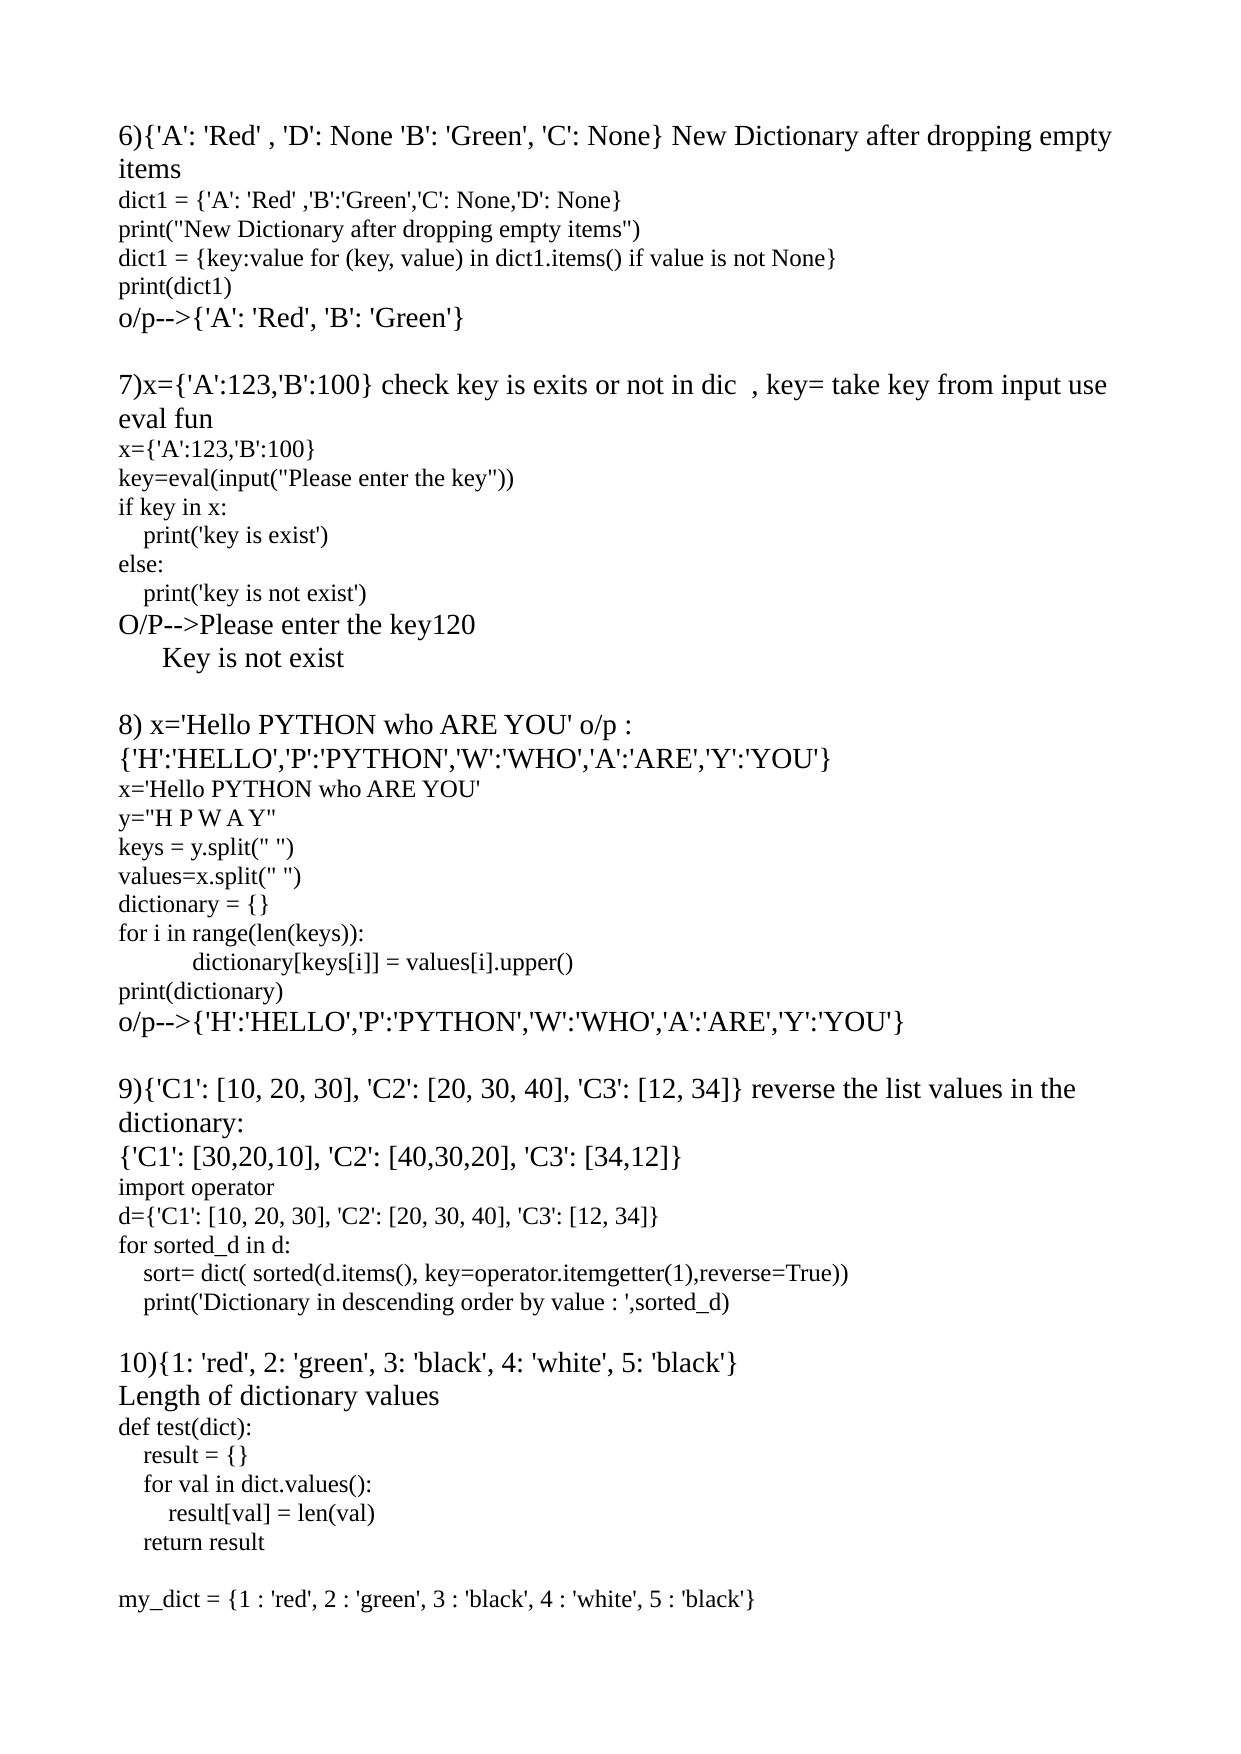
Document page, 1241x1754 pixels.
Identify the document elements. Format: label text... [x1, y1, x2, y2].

text print('Dictionary in descending order by value : ',sorted_d) [118, 1287, 1122, 1316]
text return result [118, 1527, 1122, 1556]
text {'C1': [30,20,10], 'C2': [40,30,20], 'C3': [34,12]} [118, 1139, 1122, 1172]
text x='Hello PYTHON who ARE YOU' [118, 774, 1122, 803]
text sort= dict( sorted(d.items(), key=operator.itemgetter(1),reverse=True)) [118, 1258, 1122, 1287]
text O/P-->Please enter the key120 [118, 607, 1122, 640]
text o/p-->{'H':'HELLO','P':'PYTHON','W':'WHO','A':'ARE','Y':'YOU'} [118, 1004, 1122, 1038]
text key=eval(input("Please enter the key")) [118, 463, 1122, 492]
text else: [118, 549, 1122, 578]
text print(dictionary) [118, 976, 1122, 1004]
text result = {} [118, 1441, 1122, 1469]
text Length of dictionary values [118, 1378, 1122, 1412]
text result[val] = len(val) [118, 1498, 1122, 1527]
text y="H P W A Y" [118, 803, 1122, 832]
text Key is not exist [118, 640, 1122, 674]
text my_dict = {1 : 'red', 2 : 'green', 3 : 'black', 4 : 'white', 5 : 'black'} [118, 1584, 1122, 1613]
text for sorted_d in d: [118, 1230, 1122, 1258]
text for val in dict.values(): [118, 1469, 1122, 1498]
text for i in range(len(keys)): [118, 918, 1122, 947]
text x={'A':123,'B':100} [118, 434, 1122, 463]
text print('key is not exist') [118, 578, 1122, 607]
text o/p-->{'A': 'Red', 'B': 'Green'} [118, 300, 1122, 334]
text dictionary = {} [118, 889, 1122, 918]
text print(dict1) [118, 271, 1122, 300]
text import operator [118, 1172, 1122, 1201]
text d={'C1': [10, 20, 30], 'C2': [20, 30, 40], 'C3': [12, 34]} [118, 1201, 1122, 1230]
text if key in x: [118, 492, 1122, 521]
text dictionary[keys[i]] = values[i].upper() [118, 947, 1122, 976]
text keys = y.split(" ") [118, 832, 1122, 861]
text 10){1: 'red', 2: 'green', 3: 'black', 4: 'white', 5: 'black'} [118, 1345, 1122, 1378]
text 9){'C1': [10, 20, 30], 'C2': [20, 30, 40], 'C3': [12, 34]} reverse the list values in the dictionary: [118, 1072, 1122, 1139]
text dict1 = {key:value for (key, value) in dict1.items() if value is not None} [118, 243, 1122, 271]
text values=x.split(" ") [118, 861, 1122, 889]
text 7)x={'A':123,'B':100} check key is exits or not in dic , key= take key from input use eval fun [118, 367, 1122, 434]
text 8) x='Hello PYTHON who ARE YOU' o/p : {'H':'HELLO','P':'PYTHON','W':'WHO','A':'ARE','Y':'YOU'} [118, 707, 1122, 774]
text 6){'A': 'Red' , 'D': None 'B': 'Green', 'C': None} New Dictionary after dropping empty items [118, 118, 1122, 185]
text print('key is exist') [118, 521, 1122, 549]
text dict1 = {'A': 'Red' ,'B':'Green','C': None,'D': None} [118, 185, 1122, 214]
text print("New Dictionary after dropping empty items") [118, 214, 1122, 243]
text def test(dict): [118, 1412, 1122, 1441]
